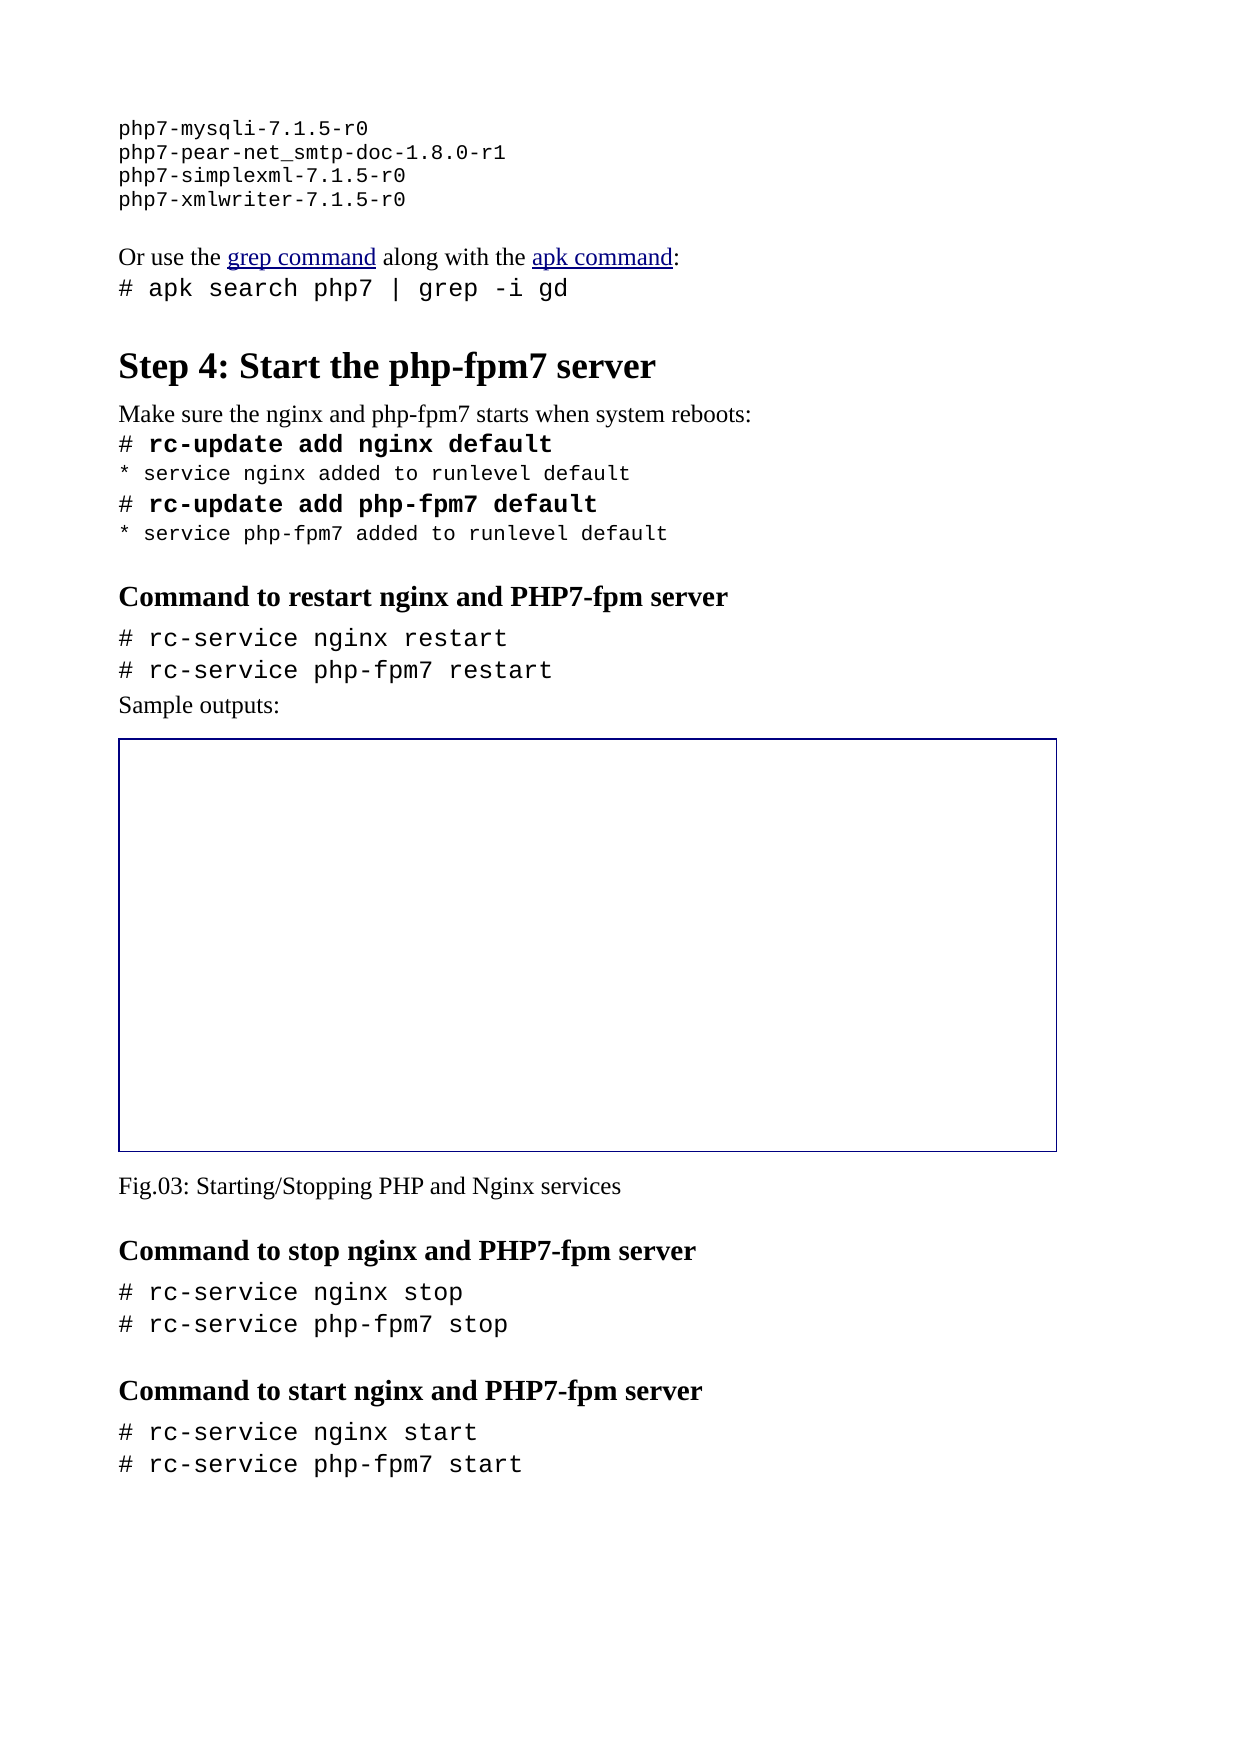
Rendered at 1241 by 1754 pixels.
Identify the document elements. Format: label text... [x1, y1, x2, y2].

text php7-simplexml-7.1.5-r0 [118, 165, 1122, 189]
text # rc-service nginx restart # rc-service php-fpm7 restart Sample outputs: [118, 626, 1122, 719]
subtitle Step 4: Start the php-fpm7 server [118, 343, 1122, 386]
text # rc-service nginx start # rc-service php-fpm7 start [118, 1419, 1122, 1480]
subtitle Command to stop nginx and PHP7-fpm server [118, 1233, 1122, 1267]
text php7-xmlwriter-7.1.5-r0 [118, 189, 1122, 213]
subtitle Command to restart nginx and PHP7-fpm server [118, 579, 1122, 613]
text php7-pear-net_smtp-doc-1.8.0-r1 [118, 142, 1122, 165]
text Make sure the nginx and php-fpm7 starts when system reboots: # rc-update add nginx default * service nginx added to runlevel default # rc-update add php-fpm7 default * service php-fpm7 added to runlevel default [118, 399, 1122, 547]
subtitle Command to start nginx and PHP7-fpm server [118, 1373, 1122, 1407]
text Or use the grep command along with the apk command: # apk search php7 | grep -i gd [118, 242, 1122, 303]
text # rc-service nginx stop # rc-service php-fpm7 stop [118, 1279, 1122, 1340]
text Fig.03: Starting/Stopping PHP and Nginx services [118, 1171, 1122, 1200]
text php7-mysqli-7.1.5-r0 [118, 118, 1122, 142]
